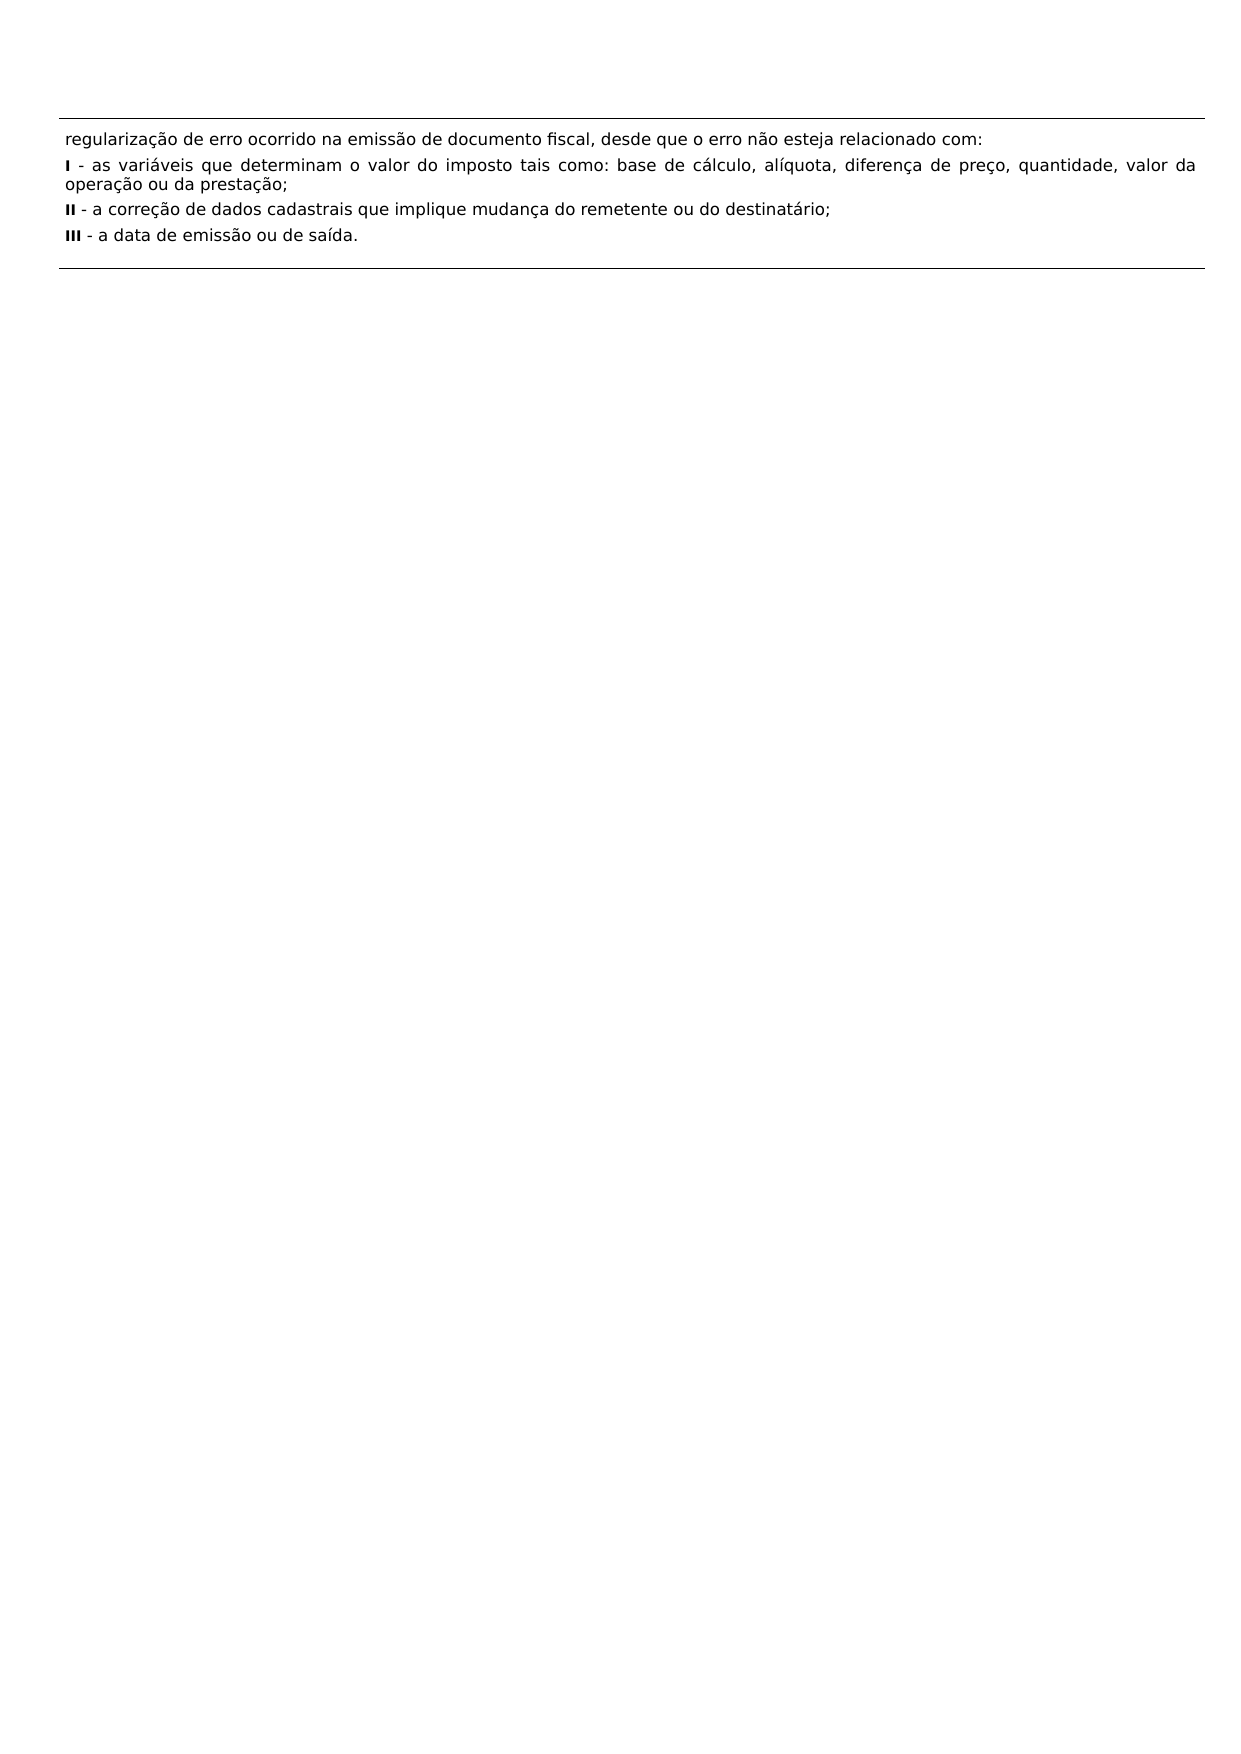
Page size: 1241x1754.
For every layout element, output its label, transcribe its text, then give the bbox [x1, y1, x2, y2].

table_cell regularização de erro ocorrido na emissão de documento fiscal, desde que o erro não esteja relacionado com: I - as variáveis que determinam o valor do imposto tais como: base de cálculo, alíquota, diferença de preço, quantidade, valor da operação ou da prestação; II - a correção de dados cadastrais que implique mudança do remetente ou do destinatário; III - a data de emissão ou de saída. [59, 119, 1204, 268]
